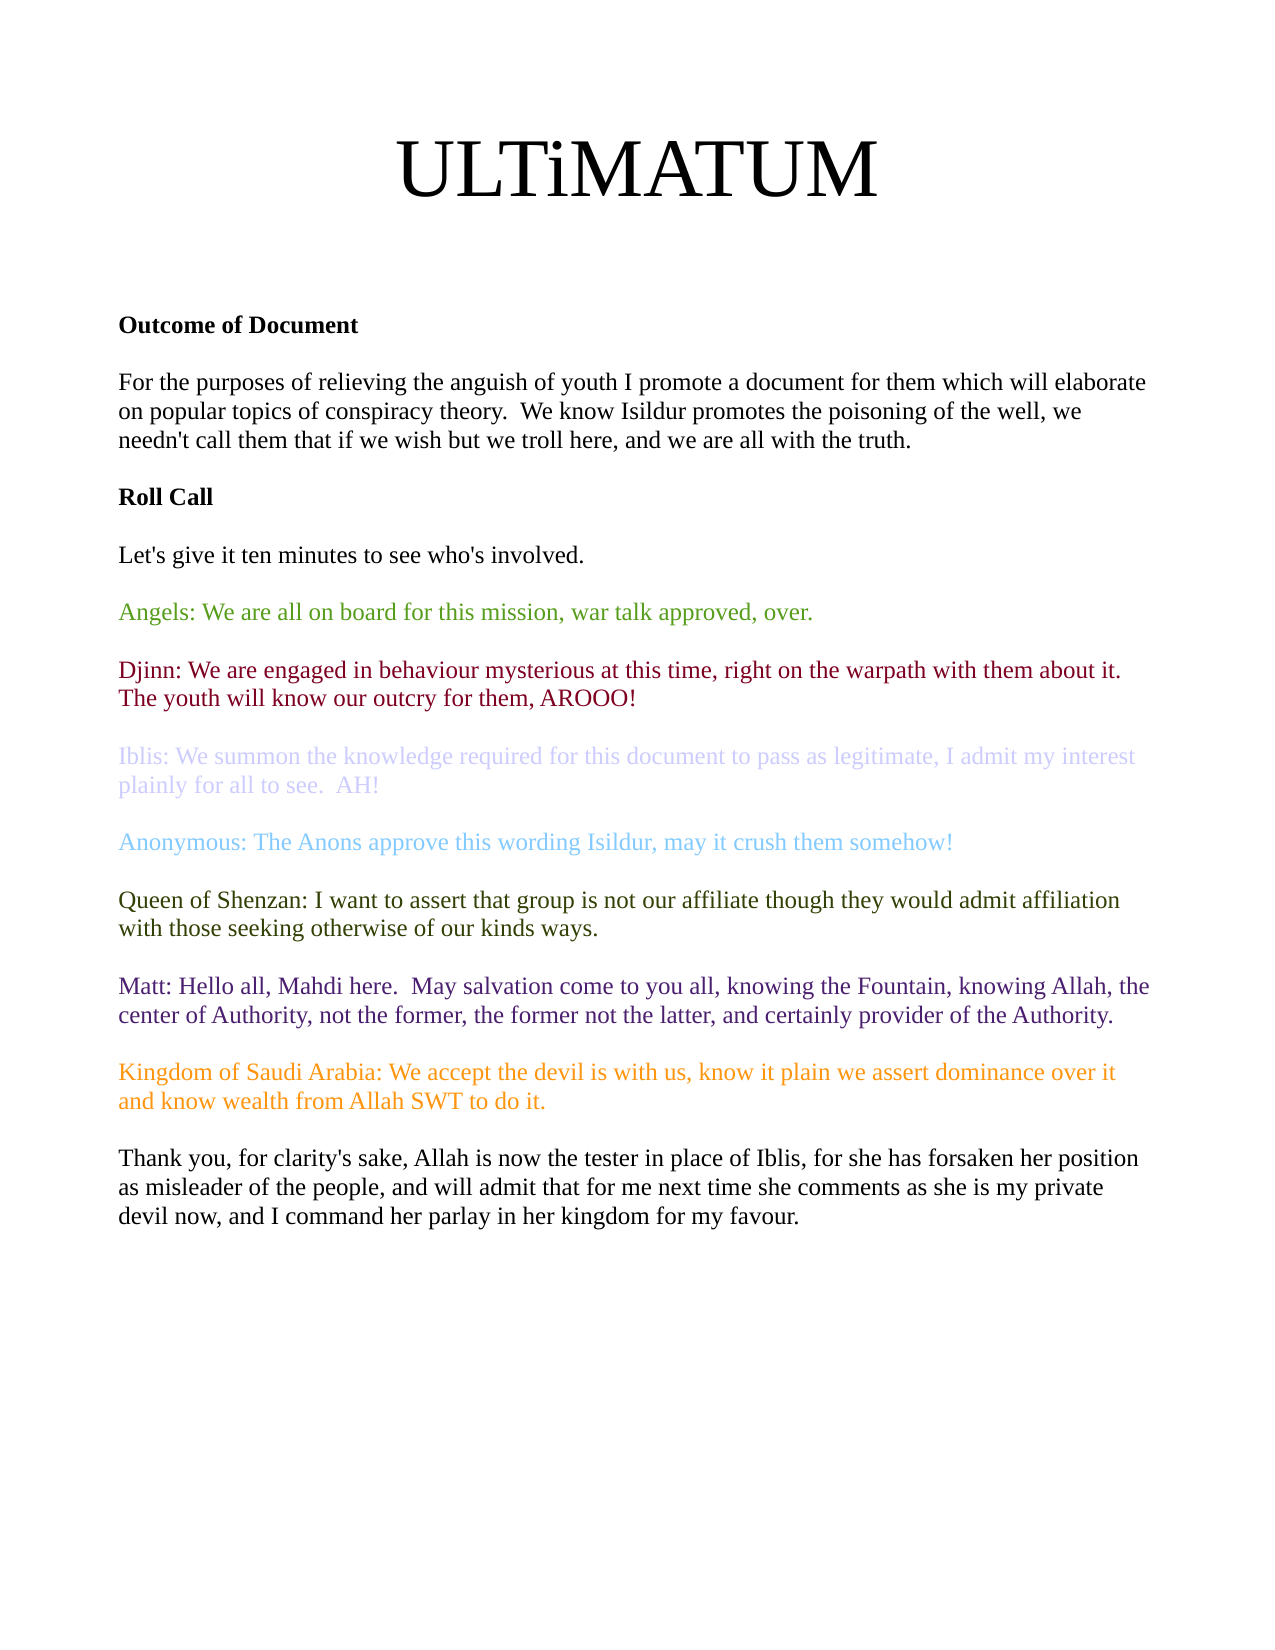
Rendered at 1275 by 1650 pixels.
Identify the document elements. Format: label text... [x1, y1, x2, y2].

text Iblis: We summon the knowledge required for this document to pass as legitimate, I admit my interest plainly for all to see. AH! [118, 741, 1157, 798]
text Djinn: We are engaged in behaviour mysterious at this time, right on the warpath with them about it. The youth will know our outcry for them, AROOO! [118, 655, 1157, 712]
text Thank you, for clarity's sake, Allah is now the tester in place of Iblis, for she has forsaken her position as misleader of the people, and will admit that for me next time she comments as she is my private devil now, and I command her parlay in her kingdom for my favour. [118, 1143, 1157, 1230]
text Kingdom of Saudi Arabia: We accept the devil is with us, know it plain we assert dominance over it and know wealth from Allah SWT to do it. [118, 1057, 1157, 1115]
text Let's give it ten minutes to see who's involved. [118, 540, 1157, 568]
text ULTiMATUM [118, 118, 1157, 214]
text Queen of Shenzan: I want to assert that group is not our affiliate though they would admit affiliation with those seeking otherwise of our kinds ways. [118, 885, 1157, 942]
text For the purposes of relieving the anguish of youth I promote a document for them which will elaborate on popular topics of conspiracy theory. We know Isildur promotes the poisoning of the well, we needn't call them that if we wish but we troll here, and we are all with the truth. [118, 367, 1157, 453]
text Outcome of Document [118, 310, 1157, 338]
text Anonymous: The Anons approve this wording Isildur, may it crush them somehow! [118, 827, 1157, 856]
text Roll Call [118, 482, 1157, 511]
text Matt: Hello all, Mahdi here. May salvation come to you all, knowing the Fountain, knowing Allah, the center of Authority, not the former, the former not the latter, and certainly provider of the Authority. [118, 971, 1157, 1028]
text Angels: We are all on board for this mission, war talk approved, over. [118, 597, 1157, 626]
